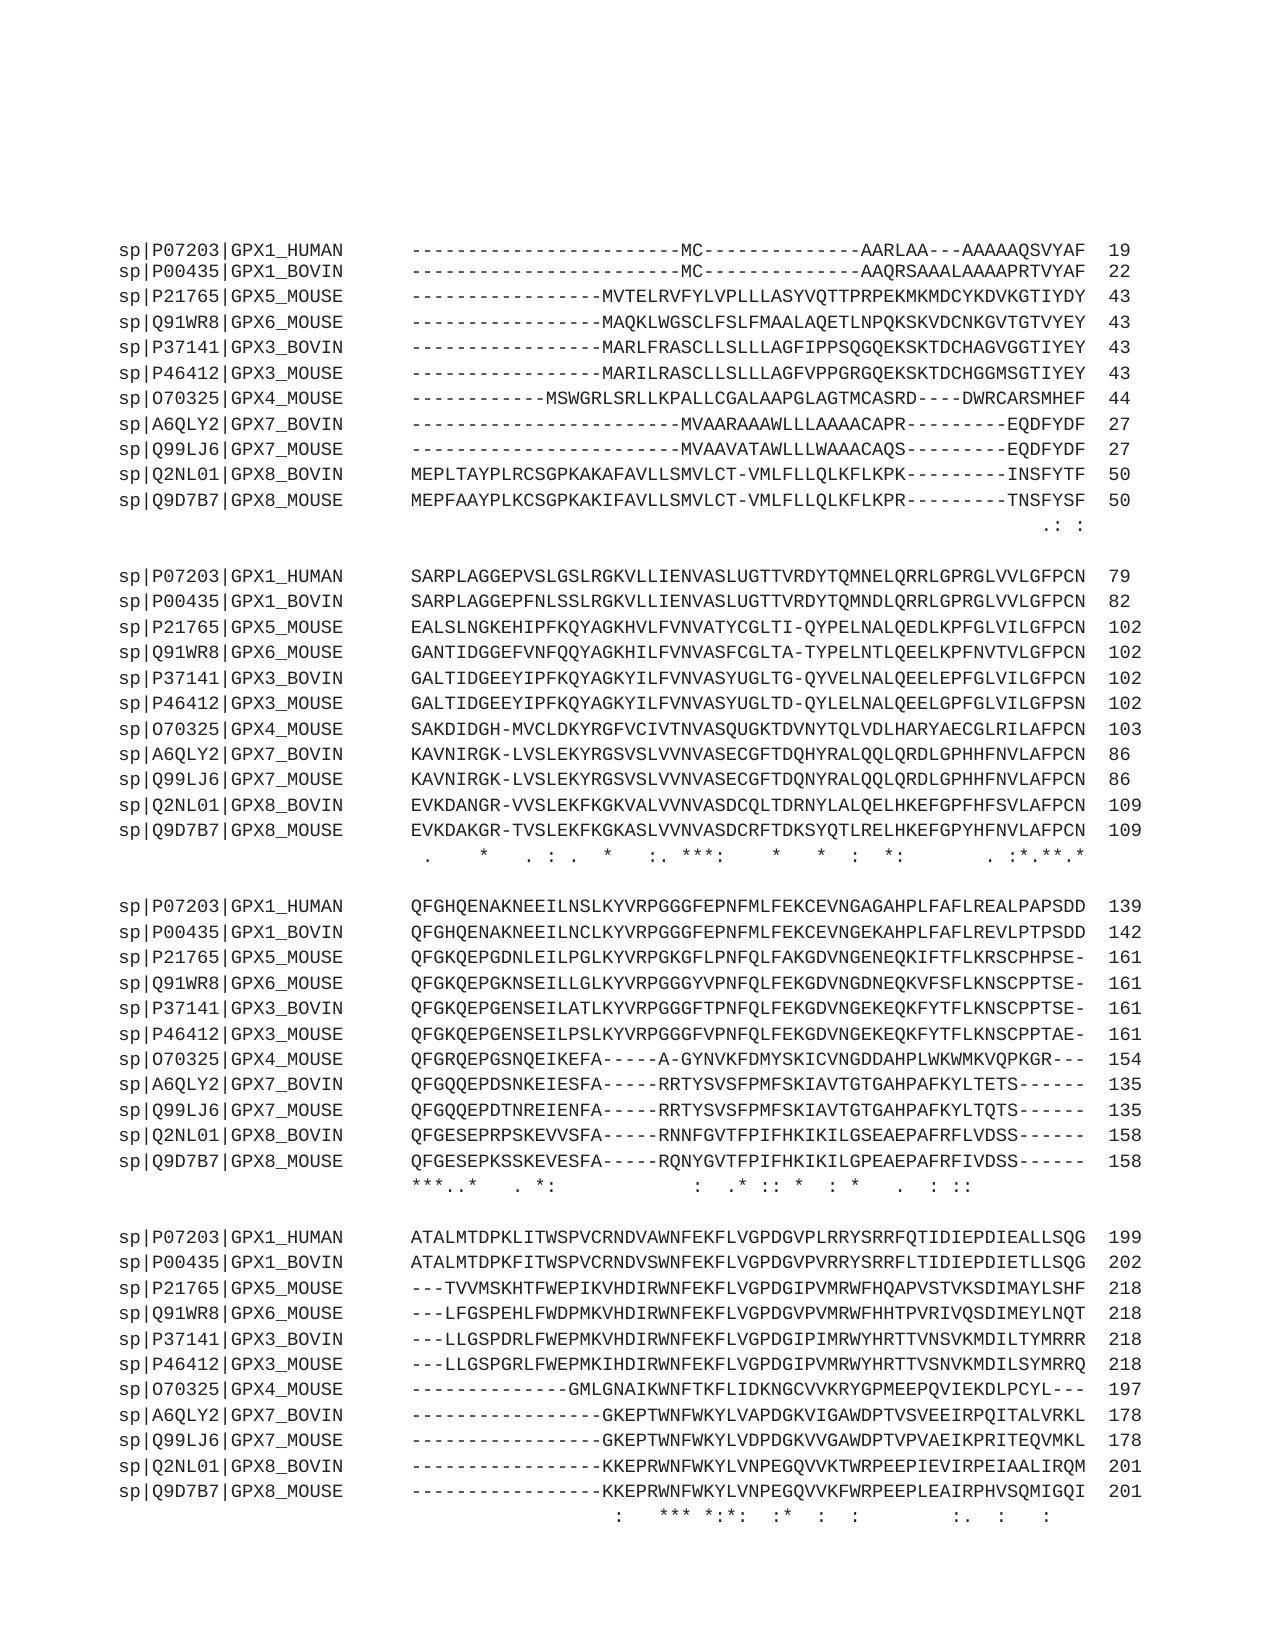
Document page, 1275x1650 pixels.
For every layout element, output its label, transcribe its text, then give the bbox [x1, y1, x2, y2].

text sp|Q91WR8|GPX6_MOUSE -----------------MAQKLWGSCLFSLFMAALAQETLNPQKSKVDCNKGVTGTVYEY 43 [118, 313, 1157, 334]
text sp|P46412|GPX3_MOUSE -----------------MARILRASCLLSLLLAGFVPPGRGQEKSKTDCHGGMSGTIYEY 43 [118, 363, 1157, 385]
text sp|P00435|GPX1_BOVIN ATALMTDPKFITWSPVCRNDVSWNFEKFLVGPDGVPVRRYSRRFLTIDIEPDIETLLSQG 202 [118, 1253, 1157, 1274]
table_cell [638, 219, 1157, 241]
table_cell [118, 219, 637, 241]
text sp|A6QLY2|GPX7_BOVIN -----------------GKEPTWNFWKYLVAPDGKVIGAWDPTVSVEEIRPQITALVRKL 178 [118, 1406, 1157, 1427]
text sp|Q2NL01|GPX8_BOVIN EVKDANGR-VVSLEKFKGKVALVVNVASDCQLTDRNYLALQELHKEFGPFHFSVLAFPCN 109 [118, 796, 1157, 817]
table_header [638, 176, 1157, 197]
text sp|P37141|GPX3_BOVIN ---LLGSPDRLFWEPMKVHDIRWNFEKFLVGPDGIPIMRWYHRTTVNSVKMDILTYMRRR 218 [118, 1329, 1157, 1351]
text sp|Q91WR8|GPX6_MOUSE GANTIDGGEFVNFQQYAGKHILFVNVASFCGLTA-TYPELNTLQEELKPFNVTVLGFPCN 102 [118, 643, 1157, 664]
text ***..* . *: : .* :: * : * . : :: [118, 1177, 1157, 1198]
text sp|P00435|GPX1_BOVIN QFGHQENAKNEEILNCLKYVRPGGGFEPNFMLFEKCEVNGEKAHPLFAFLREVLPTPSDD 142 [118, 923, 1157, 944]
text sp|A6QLY2|GPX7_BOVIN KAVNIRGK-LVSLEKYRGSVSLVVNVASECGFTDQHYRALQQLQRDLGPHHFNVLAFPCN 86 [118, 745, 1157, 766]
text sp|Q99LJ6|GPX7_MOUSE ------------------------MVAAVATAWLLLWAAACAQS---------EQDFYDF 27 [118, 440, 1157, 461]
text sp|Q2NL01|GPX8_BOVIN -----------------KKEPRWNFWKYLVNPEGQVVKTWRPEEPIEVIRPEIAALIRQM 201 [118, 1456, 1157, 1478]
text sp|P46412|GPX3_MOUSE GALTIDGEEYIPFKQYAGKYILFVNVASYUGLTD-QYLELNALQEELGPFGLVILGFPSN 102 [118, 694, 1157, 715]
text sp|P00435|GPX1_BOVIN SARPLAGGEPFNLSSLRGKVLLIENVASLUGTTVRDYTQMNDLQRRLGPRGLVVLGFPCN 82 [118, 592, 1157, 613]
table_cell [118, 198, 637, 219]
text sp|P46412|GPX3_MOUSE ---LLGSPGRLFWEPMKIHDIRWNFEKFLVGPDGIPVMRWYHRTTVSNVKMDILSYMRRQ 218 [118, 1355, 1157, 1376]
text sp|O70325|GPX4_MOUSE ------------MSWGRLSRLLKPALLCGALAAPGLAGTMCASRD----DWRCARSMHEF 44 [118, 389, 1157, 410]
text sp|Q99LJ6|GPX7_MOUSE -----------------GKEPTWNFWKYLVDPDGKVVGAWDPTVPVAEIKPRITEQVMKL 178 [118, 1431, 1157, 1452]
text sp|O70325|GPX4_MOUSE --------------GMLGNAIKWNFTKFLIDKNGCVVKRYGPMEEPQVIEKDLPCYL--- 197 [118, 1380, 1157, 1401]
text sp|P37141|GPX3_BOVIN GALTIDGEEYIPFKQYAGKYILFVNVASYUGLTG-QYVELNALQEELEPFGLVILGFPCN 102 [118, 668, 1157, 690]
text sp|Q9D7B7|GPX8_MOUSE -----------------KKEPRWNFWKYLVNPEGQVVKFWRPEEPLEAIRPHVSQMIGQI 201 [118, 1482, 1157, 1503]
text sp|P37141|GPX3_BOVIN QFGKQEPGENSEILATLKYVRPGGGFTPNFQLFEKGDVNGEKEQKFYTFLKNSCPPTSE- 161 [118, 999, 1157, 1020]
table_header [118, 176, 637, 197]
text sp|P21765|GPX5_MOUSE QFGKQEPGDNLEILPGLKYVRPGKGFLPNFQLFAKGDVNGENEQKIFTFLKRSCPHPSE- 161 [118, 948, 1157, 969]
text sp|A6QLY2|GPX7_BOVIN ------------------------MVAARAAAWLLLAAAACAPR---------EQDFYDF 27 [118, 414, 1157, 436]
text sp|Q9D7B7|GPX8_MOUSE QFGESEPKSSKEVESFA-----RQNYGVTFPIFHKIKILGPEAEPAFRFIVDSS------ 158 [118, 1151, 1157, 1173]
text sp|P07203|GPX1_HUMAN QFGHQENAKNEEILNSLKYVRPGGGFEPNFMLFEKCEVNGAGAHPLFAFLREALPAPSDD 139 [118, 897, 1157, 918]
text sp|Q2NL01|GPX8_BOVIN QFGESEPRPSKEVVSFA-----RNNFGVTFPIFHKIKILGSEAEPAFRFLVDSS------ 158 [118, 1126, 1157, 1147]
text sp|Q91WR8|GPX6_MOUSE ---LFGSPEHLFWDPMKVHDIRWNFEKFLVGPDGVPVMRWFHHTPVRIVQSDIMEYLNQT 218 [118, 1304, 1157, 1325]
text sp|Q2NL01|GPX8_BOVIN MEPLTAYPLRCSGPKAKAFAVLLSMVLCT-VMLFLLQLKFLKPK---------INSFYTF 50 [118, 465, 1157, 486]
text sp|Q99LJ6|GPX7_MOUSE KAVNIRGK-LVSLEKYRGSVSLVVNVASECGFTDQNYRALQQLQRDLGPHHFNVLAFPCN 86 [118, 770, 1157, 791]
text sp|P21765|GPX5_MOUSE ---TVVMSKHTFWEPIKVHDIRWNFEKFLVGPDGIPVMRWFHQAPVSTVKSDIMAYLSHF 218 [118, 1278, 1157, 1300]
text sp|P21765|GPX5_MOUSE -----------------MVTELRVFYLVPLLLASYVQTTPRPEKMKMDCYKDVKGTIYDY 43 [118, 287, 1157, 308]
text : *** *:*: :* : : :. : : [118, 1507, 1157, 1528]
text sp|O70325|GPX4_MOUSE QFGRQEPGSNQEIKEFA-----A-GYNVKFDMYSKICVNGDDAHPLWKWMKVQPKGR--- 154 [118, 1050, 1157, 1071]
text sp|Q9D7B7|GPX8_MOUSE EVKDAKGR-TVSLEKFKGKASLVVNVASDCRFTDKSYQTLRELHKEFGPYHFNVLAFPCN 109 [118, 821, 1157, 842]
text sp|A6QLY2|GPX7_BOVIN QFGQQEPDSNKEIESFA-----RRTYSVSFPMFSKIAVTGTGAHPAFKYLTETS------ 135 [118, 1075, 1157, 1096]
text sp|O70325|GPX4_MOUSE SAKDIDGH-MVCLDKYRGFVCIVTNVASQUGKTDVNYTQLVDLHARYAECGLRILAFPCN 103 [118, 719, 1157, 741]
text sp|P07203|GPX1_HUMAN ATALMTDPKLITWSPVCRNDVAWNFEKFLVGPDGVPLRRYSRRFQTIDIEPDIEALLSQG 199 [118, 1228, 1157, 1249]
text sp|P07203|GPX1_HUMAN SARPLAGGEPVSLGSLRGKVLLIENVASLUGTTVRDYTQMNELQRRLGPRGLVVLGFPCN 79 [118, 567, 1157, 588]
text sp|Q9D7B7|GPX8_MOUSE MEPFAAYPLKCSGPKAKIFAVLLSMVLCT-VMLFLLQLKFLKPR---------TNSFYSF 50 [118, 491, 1157, 512]
text . * . : . * :. ***: * * : *: . :*.**.* [118, 846, 1157, 868]
text sp|P46412|GPX3_MOUSE QFGKQEPGENSEILPSLKYVRPGGGFVPNFQLFEKGDVNGEKEQKFYTFLKNSCPPTAE- 161 [118, 1024, 1157, 1046]
text sp|P21765|GPX5_MOUSE EALSLNGKEHIPFKQYAGKHVLFVNVATYCGLTI-QYPELNALQEDLKPFGLVILGFPCN 102 [118, 618, 1157, 639]
table_cell [638, 198, 1157, 219]
text sp|P37141|GPX3_BOVIN -----------------MARLFRASCLLSLLLAGFIPPSQGQEKSKTDCHAGVGGTIYEY 43 [118, 338, 1157, 359]
text sp|Q91WR8|GPX6_MOUSE QFGKQEPGKNSEILLGLKYVRPGGGYVPNFQLFEKGDVNGDNEQKVFSFLKNSCPPTSE- 161 [118, 973, 1157, 995]
text .: : [118, 516, 1157, 537]
text sp|P00435|GPX1_BOVIN ------------------------MC--------------AAQRSAAALAAAAPRTVYAF 22 [118, 262, 1157, 283]
text sp|P07203|GPX1_HUMAN ------------------------MC--------------AARLAA---AAAAAQSVYAF 19 [118, 241, 1157, 262]
text sp|Q99LJ6|GPX7_MOUSE QFGQQEPDTNREIENFA-----RRTYSVSFPMFSKIAVTGTGAHPAFKYLTQTS------ 135 [118, 1101, 1157, 1122]
